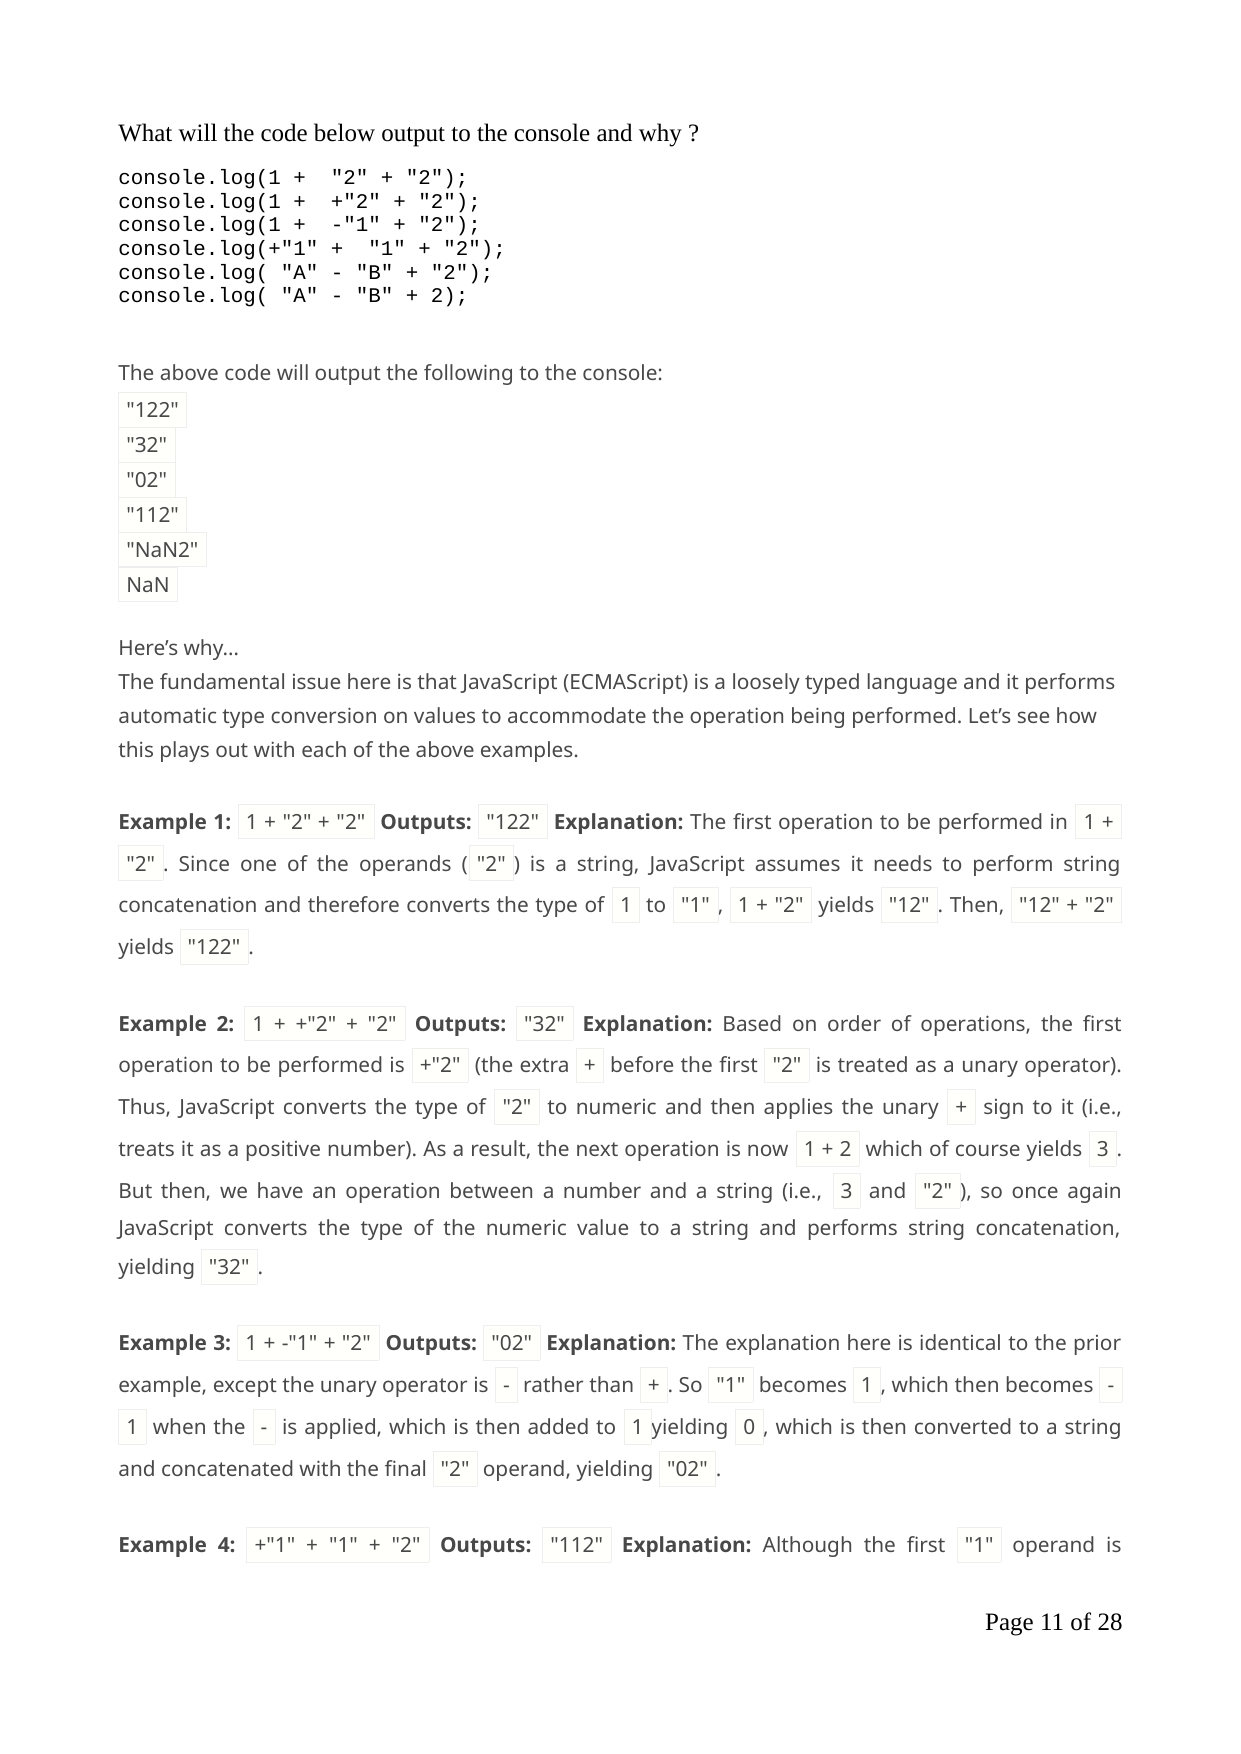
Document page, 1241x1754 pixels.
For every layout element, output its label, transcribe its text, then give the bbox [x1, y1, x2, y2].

text Example 1: 1 + "2" + "2" Outputs: "122" Explanation: The first operation to be performed in 1 + "2". Since one of the operands ("2") is a string, JavaScript assumes it needs to perform string concatenation and therefore converts the type of 1 to "1", 1 + "2" yields "12". Then, "12" + "2" yields "122". [118, 803, 1122, 964]
text console.log(+"1" + "1" + "2"); [118, 238, 1122, 262]
text [176, 462, 1122, 497]
text console.log( "A" - "B" + 2); [118, 285, 1122, 309]
text The above code will output the following to the console: [118, 358, 1122, 387]
text "02" [119, 463, 175, 497]
text The fundamental issue here is that JavaScript (ECMAScript) is a loosely typed language and it performs automatic type conversion on values to accommodate the operation being performed. Let’s see how this plays out with each of the above examples. [118, 667, 1122, 763]
text Explanation: Although the first [612, 1527, 957, 1562]
text "NaN2" [119, 533, 206, 566]
text Example 4: [118, 1527, 246, 1562]
text "112" [119, 498, 186, 532]
text [207, 532, 1122, 567]
text [176, 427, 1122, 462]
text NaN [119, 568, 177, 601]
text console.log(1 + -"1" + "2"); [118, 214, 1122, 238]
text "122" [119, 393, 186, 427]
text [178, 567, 1122, 602]
text "32" [119, 428, 175, 462]
text Here’s why… [118, 633, 1122, 661]
text What will the code below output to the console and why ? [118, 118, 1122, 147]
text Outputs: [430, 1527, 542, 1562]
text console.log(1 + "2" + "2"); [118, 167, 1122, 191]
text "1" [958, 1528, 1001, 1562]
text operand is [1002, 1527, 1122, 1562]
text +"1" + "1" + "2" [247, 1528, 429, 1562]
text Example 2: 1 + +"2" + "2" Outputs: "32" Explanation: Based on order of operations, the first operation to be performed is +"2" (the extra + before the first "2" is treated as a unary operator). Thus, JavaScript converts the type of "2" to numeric and then applies the unary + sign to it (i.e., treats it as a positive number). As a result, the next operation is now 1 + 2 which of course yields 3. But then, we have an operation between a number and a string (i.e., 3 and "2"), so once again JavaScript converts the type of the numeric value to a string and performs string concatenation, yielding "32". [118, 1006, 1122, 1284]
text [187, 392, 1122, 427]
text "112" [543, 1528, 611, 1562]
text Example 3: 1 + -"1" + "2" Outputs: "02" Explanation: The explanation here is identical to the prior example, except the unary operator is - rather than +. So "1" becomes 1, which then becomes -1 when the - is applied, which is then added to 1yielding 0, which is then converted to a string and concatenated with the final "2" operand, yielding "02". [118, 1325, 1122, 1486]
text [187, 497, 1122, 532]
text console.log(1 + +"2" + "2"); [118, 191, 1122, 214]
text console.log( "A" - "B" + "2"); [118, 262, 1122, 285]
